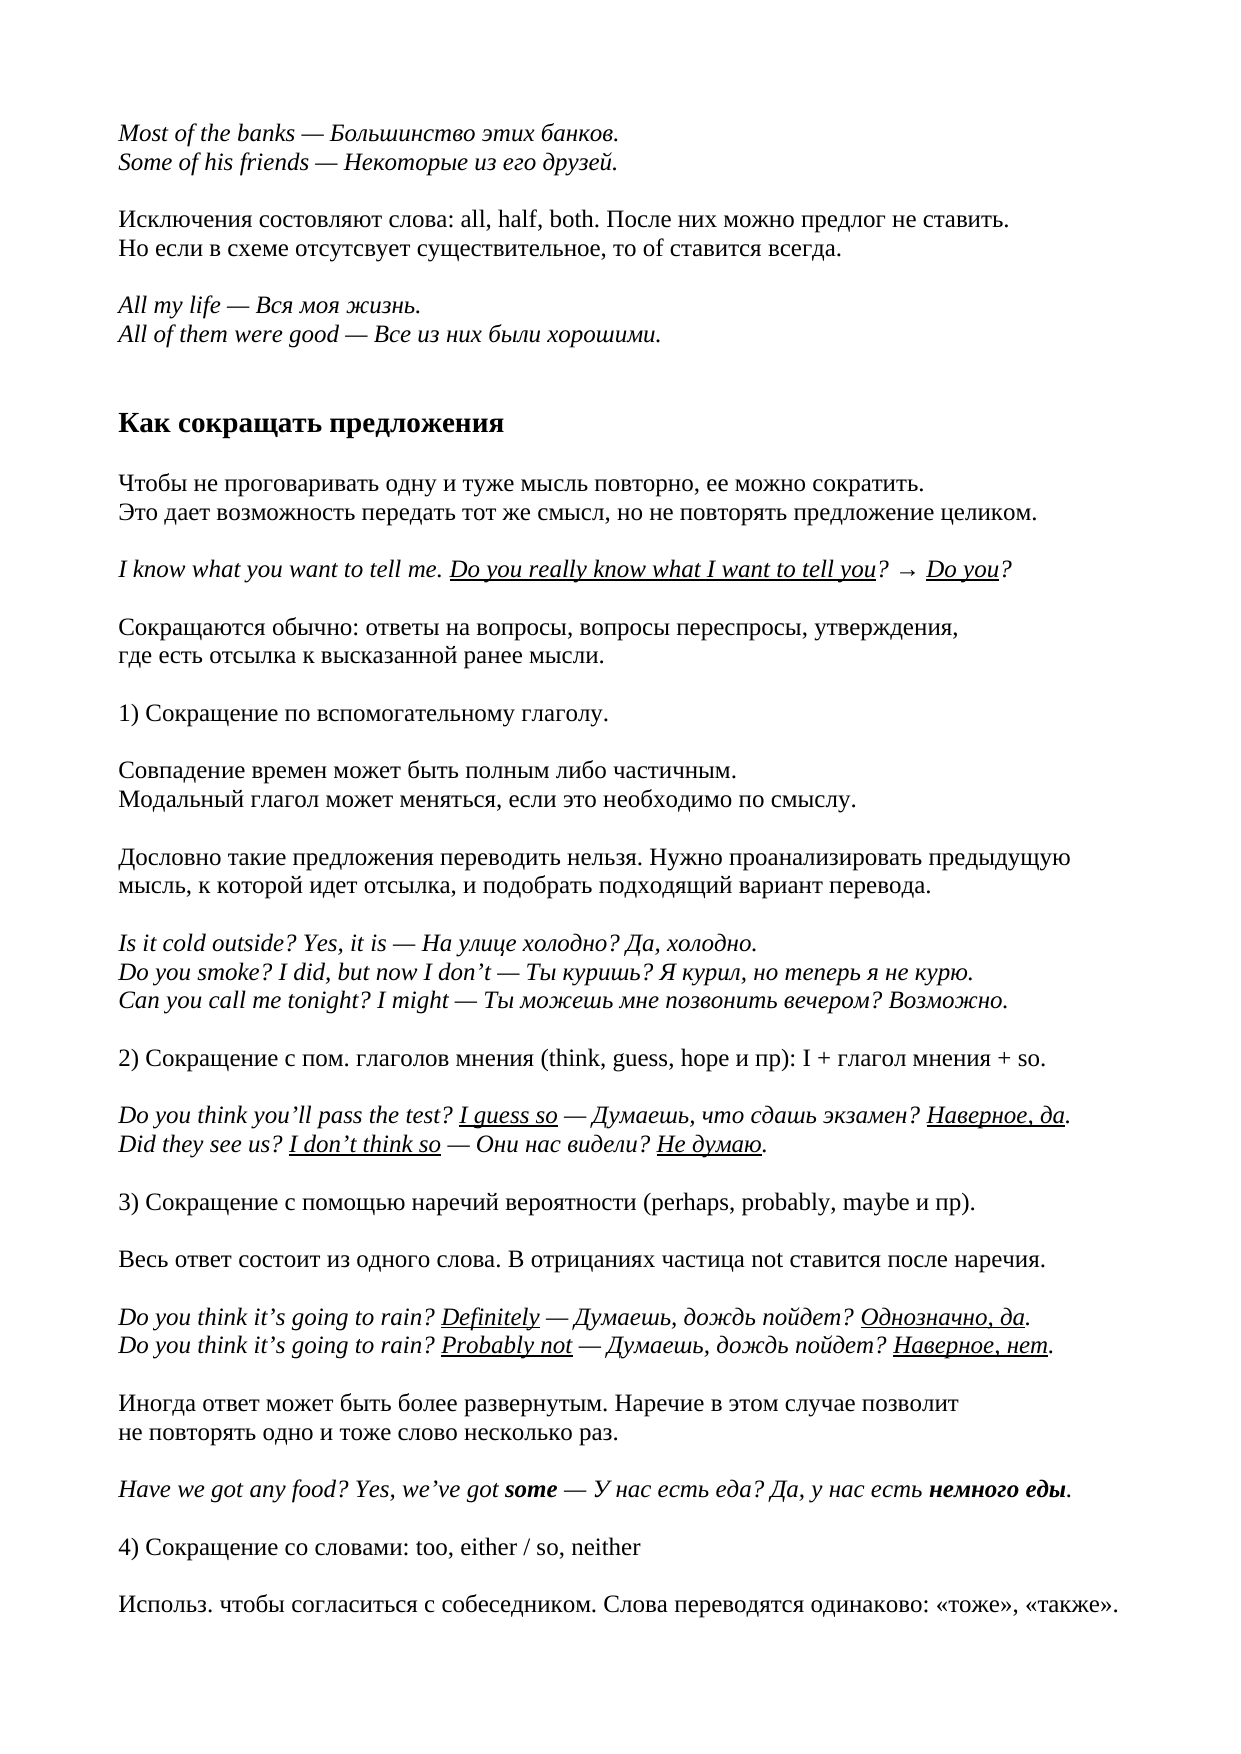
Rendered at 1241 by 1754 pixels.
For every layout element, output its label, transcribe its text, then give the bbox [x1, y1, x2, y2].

text Исключения состовляют слова: all, half, both. После них можно предлог не ставить. [118, 204, 1122, 233]
text Использ. чтобы согласиться с собеседником. Слова переводятся одинаково: «тоже», «также». [118, 1589, 1122, 1618]
text Do you smoke? I did, but now I don’t — Ты куришь? Я курил, но теперь я не курю. [118, 957, 1122, 985]
text Some of his friends — Некоторые из его друзей. [118, 147, 1122, 176]
text Но если в схеме отсутсвует существительное, то of ставится всегда. [118, 233, 1122, 262]
text Did they see us? I don’t think so — Они нас видели? Не думаю. [118, 1129, 1122, 1158]
text Can you call me tonight? I might — Ты можешь мне позвонить вечером? Возможно. [118, 985, 1122, 1014]
text All my life — Вся моя жизнь. [118, 291, 1122, 319]
text не повторять одно и тоже слово несколько раз. [118, 1417, 1122, 1445]
text Do you think it’s going to rain? Probably not — Думаешь, дождь пойдет? Наверное, нет. [118, 1330, 1122, 1359]
text Is it cold outside? Yes, it is — На улице холодно? Да, холодно. [118, 928, 1122, 957]
text Как сокращать предложения [118, 406, 1122, 439]
text Дословно такие предложения переводить нельзя. Нужно проанализировать предыдущую мысль, к которой идет отсылка, и подобрать подходящий вариант перевода. [118, 842, 1122, 899]
text 3) Сокращение с помощью наречий вероятности (perhaps, probably, maybe и пр). [118, 1187, 1122, 1215]
text Совпадение времен может быть полным либо частичным. [118, 755, 1122, 784]
text All of them were good — Все из них были хорошими. [118, 319, 1122, 348]
text Иногда ответ может быть более развернутым. Наречие в этом случае позволит [118, 1388, 1122, 1417]
text Have we got any food? Yes, we’ve got some — У нас есть еда? Да, у нас есть немного еды. [118, 1474, 1122, 1503]
text 2) Сокращение с пом. глаголов мнения (think, guess, hope и пр): I + глагол мнения + so. [118, 1043, 1122, 1072]
text Чтобы не проговаривать одну и туже мысль повторно, ее можно сократить. [118, 468, 1122, 497]
text Do you think you’ll pass the test? I guess so — Думаешь, что сдашь экзамен? Наверное, да. [118, 1100, 1122, 1129]
text Do you think it’s going to rain? Definitely — Думаешь, дождь пойдет? Однозначно, да. [118, 1302, 1122, 1330]
text Most of the banks — Большинство этих банков. [118, 118, 1122, 147]
text 4) Сокращение со словами: too, either / so, neither [118, 1532, 1122, 1560]
text Модальный глагол может меняться, если это необходимо по смыслу. [118, 784, 1122, 813]
text где есть отсылка к высказанной ранее мысли. [118, 640, 1122, 669]
text Весь ответ состоит из одного слова. В отрицаниях частица not ставится после наречия. [118, 1244, 1122, 1273]
text Это дает возможность передать тот же смысл, но не повторять предложение целиком. [118, 497, 1122, 525]
text 1) Сокращение по вспомогательному глаголу. [118, 698, 1122, 727]
text I know what you want to tell me. Do you really know what I want to tell you? → Do you? [118, 554, 1122, 583]
text Сокращаются обычно: ответы на вопросы, вопросы переспросы, утверждения, [118, 612, 1122, 640]
